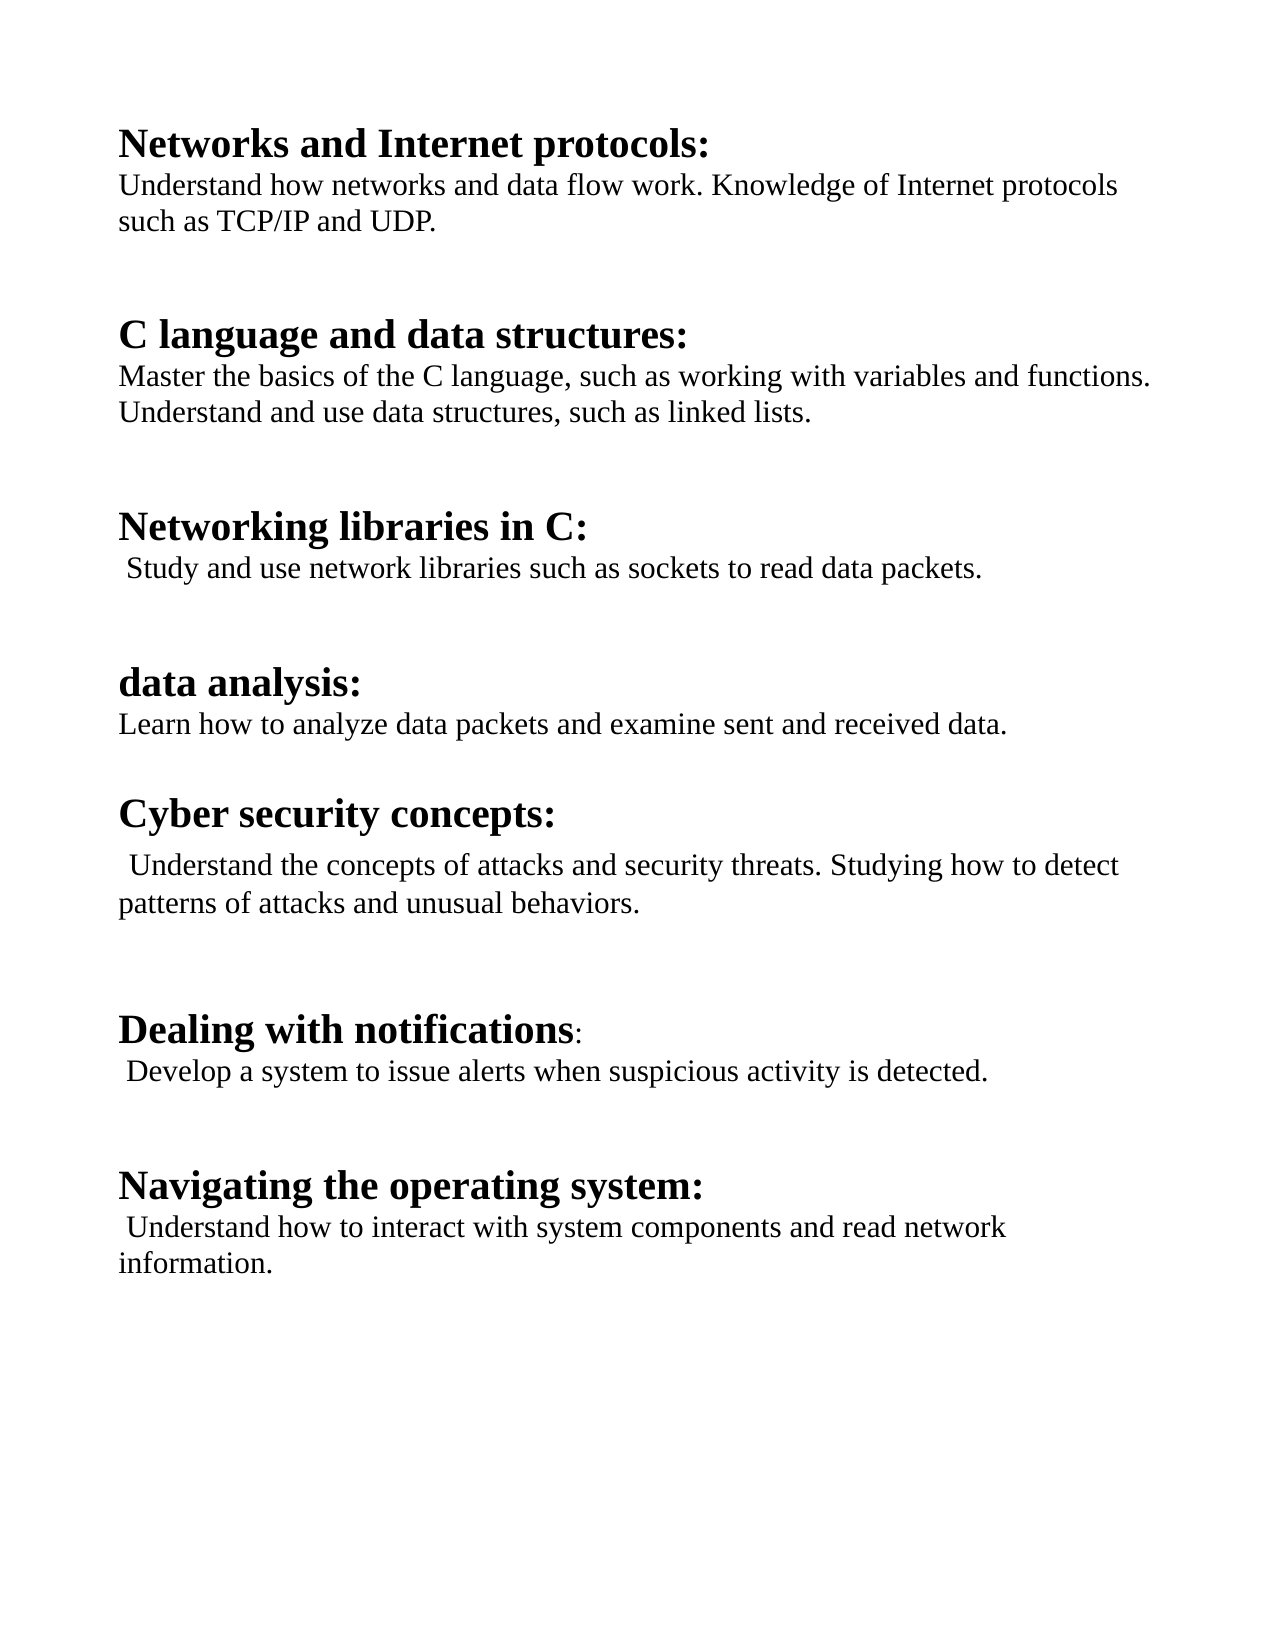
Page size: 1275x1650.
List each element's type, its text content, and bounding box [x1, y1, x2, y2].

text Dealing with notifications: [118, 1004, 1157, 1052]
text data analysis: [118, 657, 1157, 705]
text Cyber security concepts: [118, 789, 1157, 837]
text Networks and Internet protocols: [118, 118, 1157, 166]
text Master the basics of the C language, such as working with variables and functions. Understand and use data structures, such as linked lists. [118, 358, 1157, 429]
text Learn how to analyze data packets and examine sent and received data. [118, 705, 1157, 741]
text C language and data structures: [118, 310, 1157, 358]
text Networking libraries in C: [118, 501, 1157, 549]
text Navigating the operating system: [118, 1160, 1157, 1208]
text Develop a system to issue alerts when suspicious activity is detected. [118, 1052, 1157, 1088]
text Understand how networks and data flow work. Knowledge of Internet protocols such as TCP/IP and UDP. [118, 166, 1157, 238]
text Study and use network libraries such as sockets to read data packets. [118, 549, 1157, 585]
text Understand how to interact with system components and read network information. [118, 1208, 1157, 1280]
text Understand the concepts of attacks and security threats. Studying how to detect patterns of attacks and unusual behaviors. [118, 837, 1157, 921]
